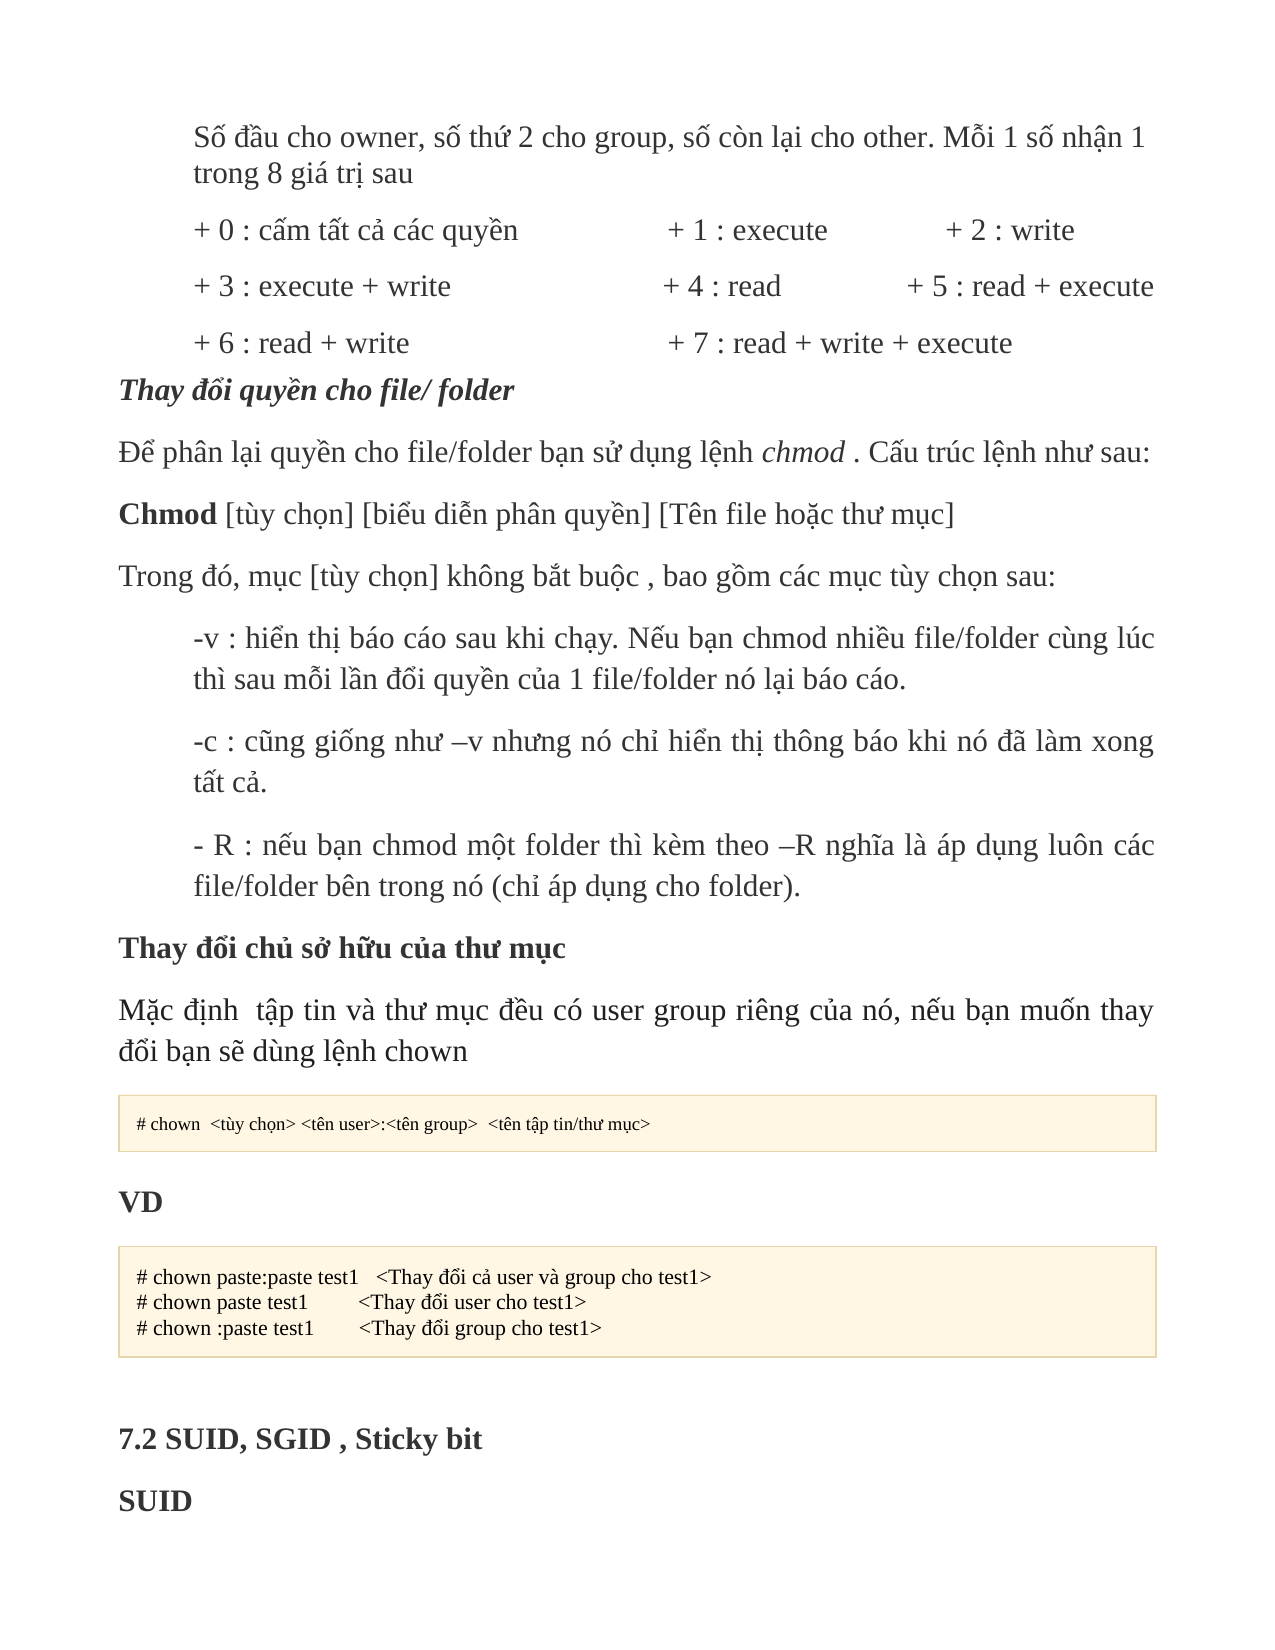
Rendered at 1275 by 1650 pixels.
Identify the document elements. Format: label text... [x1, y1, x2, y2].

text # chown paste test1 <Thay đổi user cho test1> [120, 1271, 1155, 1296]
text # chown <tùy chọn> <tên user>:<tên group> <tên tập tin/thư mục> [120, 1096, 1155, 1151]
text # chown paste:paste test1 <Thay đổi cả user và group cho test1> [120, 1247, 1155, 1271]
text + 0 : cấm tất cả các quyền + 1 : execute + 2 : write [118, 211, 1157, 247]
text Mặc định tập tin và thư mục đều có user group riêng của nó, nếu bạn muốn thay đổi bạn sẽ dùng lệnh chown [118, 991, 1157, 1068]
text 7.2 SUID, SGID , Sticky bit [118, 1420, 1157, 1456]
text + 3 : execute + write + 4 : read + 5 : read + execute [193, 268, 1157, 303]
text -v : hiển thị báo cáo sau khi chạy. Nếu bạn chmod nhiều file/folder cùng lúc thì sau mỗi lần đổi quyền của 1 file/folder nó lại báo cáo. [193, 619, 1157, 696]
text Chmod [tùy chọn] [biểu diễn phân quyền] [Tên file hoặc thư mục] [118, 495, 1157, 531]
text Trong đó, mục [tùy chọn] không bắt buộc , bao gồm các mục tùy chọn sau: [118, 557, 1157, 593]
text + 6 : read + write + 7 : read + write + execute [118, 324, 1157, 360]
text Thay đổi quyền cho file/ folder [118, 371, 1157, 407]
text Số đầu cho owner, số thứ 2 cho group, số còn lại cho other. Mỗi 1 số nhận 1 trong 8 giá trị sau [193, 118, 1157, 190]
text Để phân lại quyền cho file/folder bạn sử dụng lệnh chmod . Cấu trúc lệnh như sau: [118, 433, 1157, 469]
text SUID [118, 1482, 1157, 1518]
text -c : cũng giống như –v nhưng nó chỉ hiển thị thông báo khi nó đã làm xong tất cả. [193, 722, 1157, 799]
text # chown :paste test1 <Thay đổi group cho test1> [120, 1296, 1155, 1356]
text VD [118, 1184, 1157, 1220]
text - R : nếu bạn chmod một folder thì kèm theo –R nghĩa là áp dụng luôn các file/folder bên trong nó (chỉ áp dụng cho folder). [193, 826, 1157, 903]
text Thay đổi chủ sở hữu của thư mục [118, 929, 1157, 965]
